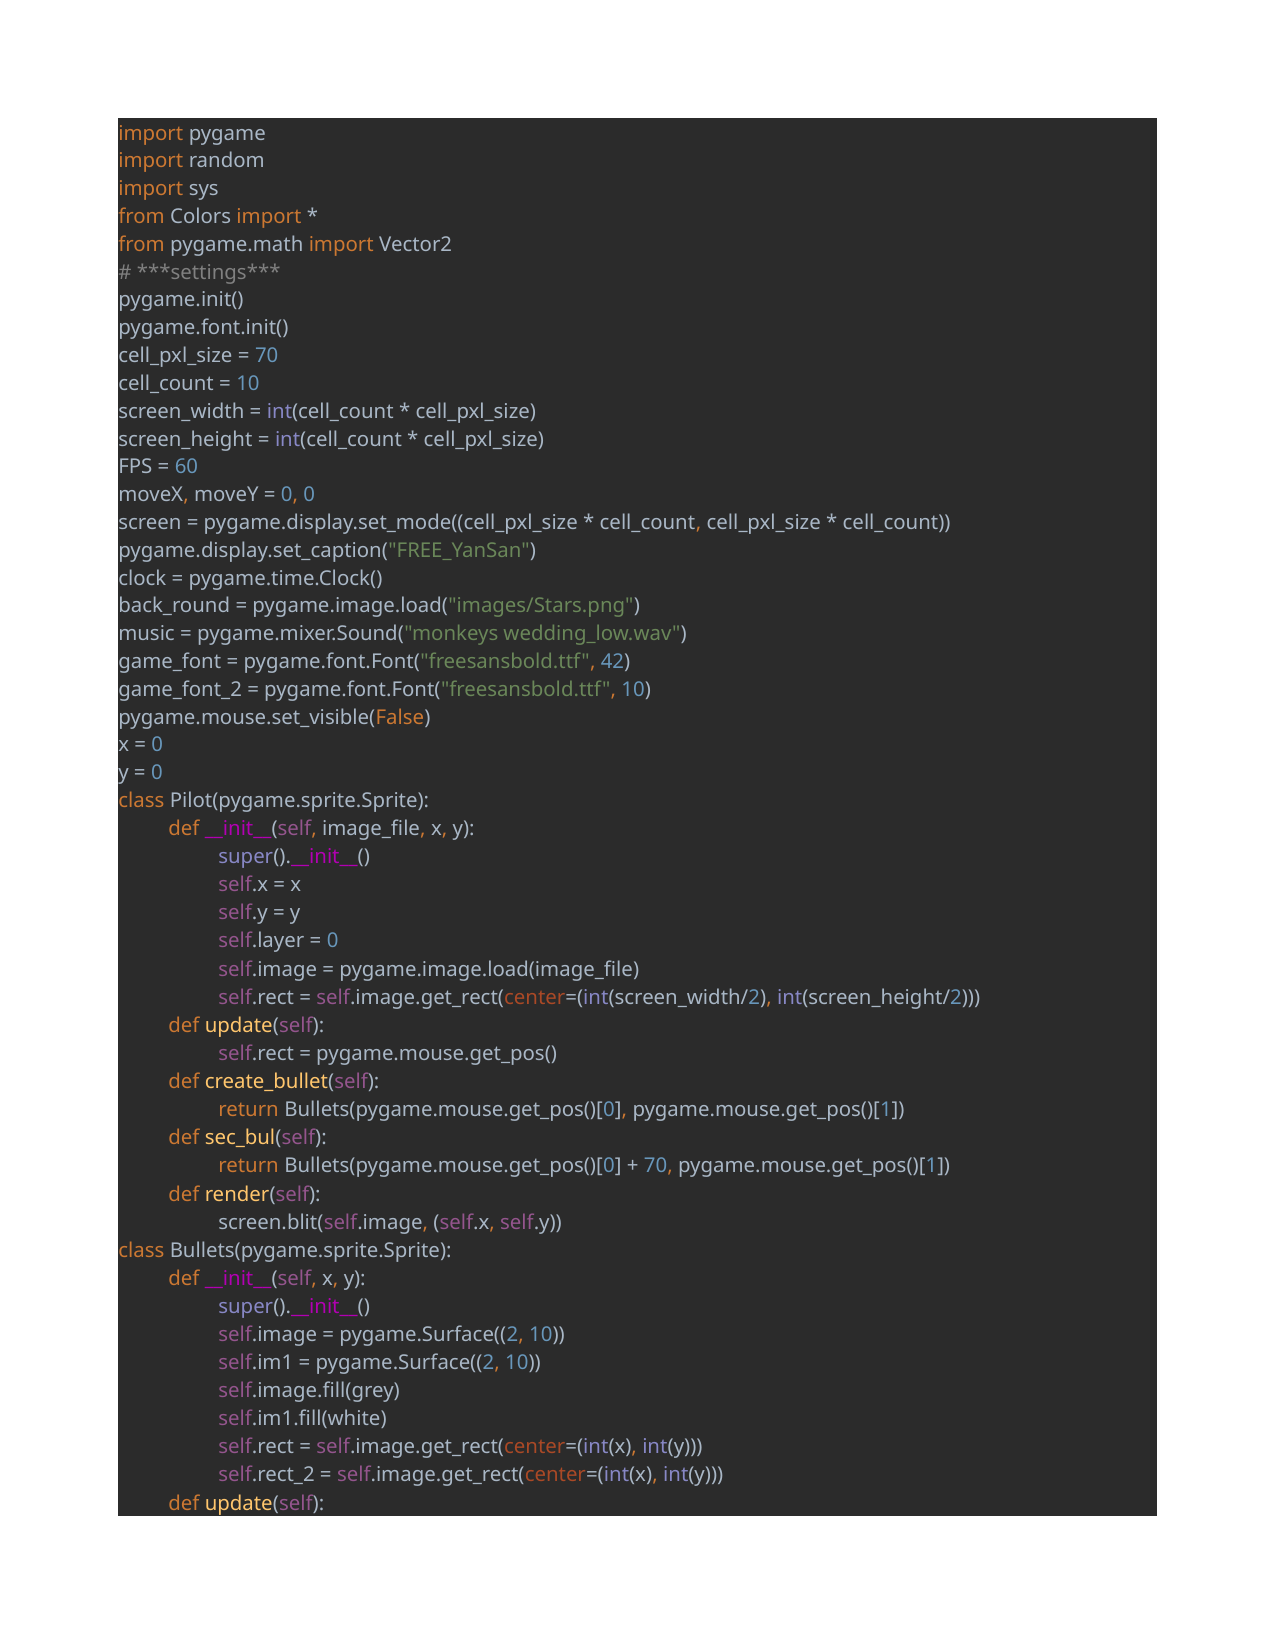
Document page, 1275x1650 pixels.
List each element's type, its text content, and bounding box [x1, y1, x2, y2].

text self.rect_2 = self.image.get_rect(center=(int(x), int(y))) [118, 1460, 1157, 1488]
text def __init__(self, image_file, x, y): [118, 813, 1157, 842]
text def sec_bul(self): [118, 1123, 1157, 1151]
text pygame.init() [118, 285, 1157, 313]
text self.y = y [118, 898, 1157, 926]
text self.im1.fill(white) [118, 1404, 1157, 1432]
text music = pygame.mixer.Sound("monkeys wedding_low.wav") [118, 619, 1157, 647]
text back_round = pygame.image.load("images/Stars.png") [118, 591, 1157, 619]
text pygame.mouse.set_visible(False) [118, 702, 1157, 730]
text game_font = pygame.font.Font("freesansbold.ttf", 42) [118, 647, 1157, 674]
text cell_count = 10 [118, 368, 1157, 396]
text import random [118, 146, 1157, 174]
text def __init__(self, x, y): [118, 1263, 1157, 1291]
text screen.blit(self.image, (self.x, self.y)) [118, 1207, 1157, 1235]
text pygame.display.set_caption("FREE_YanSan") [118, 535, 1157, 563]
text import pygame [118, 118, 1157, 146]
text def update(self): [118, 1488, 1157, 1516]
text cell_pxl_size = 70 [118, 341, 1157, 368]
text self.image.fill(grey) [118, 1376, 1157, 1404]
text FPS = 60 [118, 452, 1157, 480]
text self.image = pygame.image.load(image_file) [118, 954, 1157, 982]
text self.image = pygame.Surface((2, 10)) [118, 1319, 1157, 1347]
text return Bullets(pygame.mouse.get_pos()[0], pygame.mouse.get_pos()[1]) [118, 1095, 1157, 1123]
text clock = pygame.time.Clock() [118, 563, 1157, 591]
text def render(self): [118, 1179, 1157, 1207]
text from pygame.math import Vector2 [118, 229, 1157, 257]
text # ***settings*** [118, 257, 1157, 285]
text from Colors import * [118, 202, 1157, 229]
text screen_width = int(cell_count * cell_pxl_size) [118, 396, 1157, 424]
text return Bullets(pygame.mouse.get_pos()[0] + 70, pygame.mouse.get_pos()[1]) [118, 1151, 1157, 1179]
text y = 0 [118, 758, 1157, 786]
text class Bullets(pygame.sprite.Sprite): [118, 1235, 1157, 1263]
text x = 0 [118, 730, 1157, 758]
text class Pilot(pygame.sprite.Sprite): [118, 786, 1157, 813]
text self.x = x [118, 870, 1157, 898]
text self.im1 = pygame.Surface((2, 10)) [118, 1347, 1157, 1376]
text def update(self): [118, 1010, 1157, 1038]
text super().__init__() [118, 1291, 1157, 1319]
text def create_bullet(self): [118, 1067, 1157, 1095]
text game_font_2 = pygame.font.Font("freesansbold.ttf", 10) [118, 674, 1157, 702]
text screen = pygame.display.set_mode((cell_pxl_size * cell_count, cell_pxl_size * cell_count)) [118, 507, 1157, 535]
text moveX, moveY = 0, 0 [118, 480, 1157, 507]
text self.layer = 0 [118, 926, 1157, 954]
text self.rect = self.image.get_rect(center=(int(screen_width/2), int(screen_height/2))) [118, 982, 1157, 1010]
text pygame.font.init() [118, 313, 1157, 341]
text self.rect = self.image.get_rect(center=(int(x), int(y))) [118, 1432, 1157, 1460]
text super().__init__() [118, 842, 1157, 870]
text self.rect = pygame.mouse.get_pos() [118, 1038, 1157, 1067]
text screen_height = int(cell_count * cell_pxl_size) [118, 424, 1157, 452]
text import sys [118, 174, 1157, 202]
